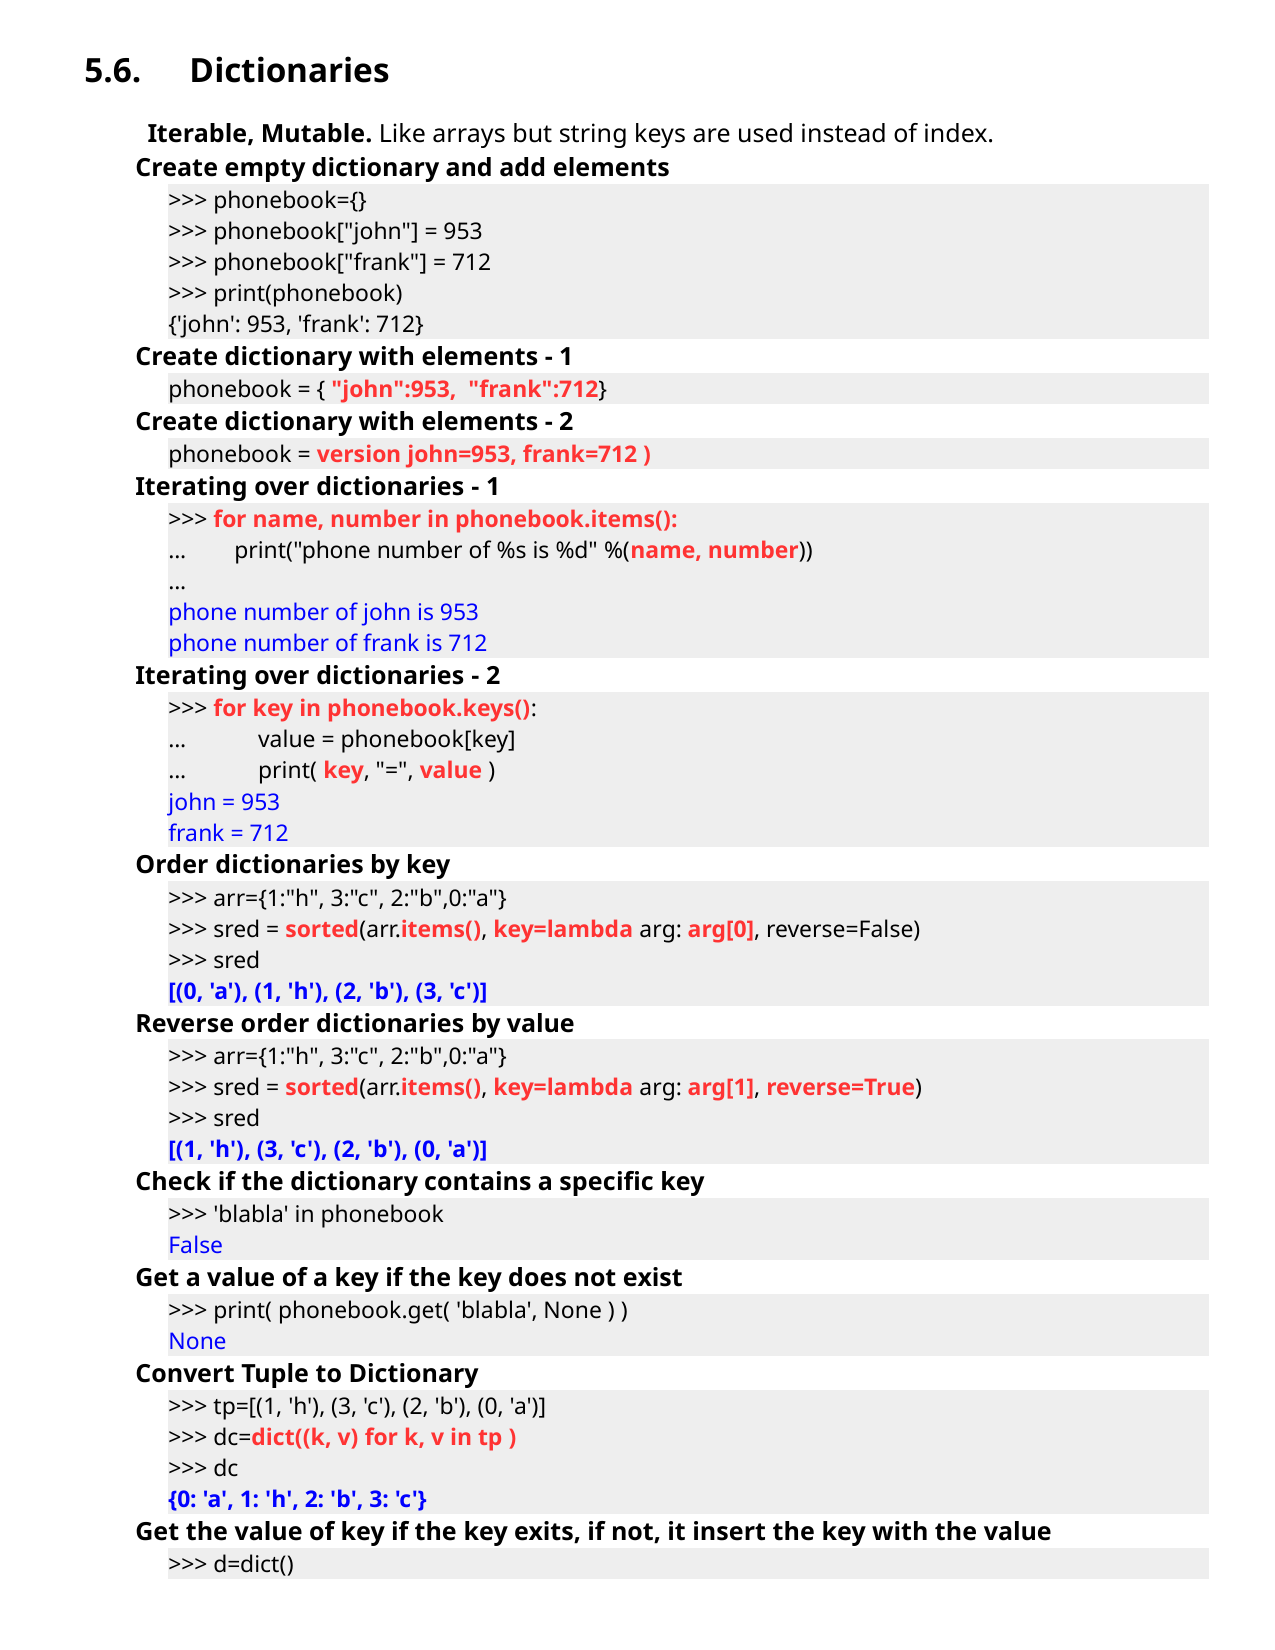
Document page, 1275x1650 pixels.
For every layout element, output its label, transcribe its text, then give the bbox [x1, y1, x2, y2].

list Iterating over dictionaries - 1 [135, 469, 1209, 503]
list Create empty dictionary and add elements [135, 150, 1209, 184]
text ... print( key, "=", value ) [168, 754, 1209, 785]
text frank = 712 [168, 816, 1209, 847]
subtitle Dictionaries [84, 46, 1209, 92]
text >>> sred = sorted(arr.items(), key=lambda arg: arg[1], reverse=True) [168, 1071, 1209, 1102]
text >>> phonebook["frank"] = 712 [168, 246, 1209, 277]
text Iterable, Mutable. Like arrays but string keys are used instead of index. [132, 116, 1209, 150]
list Reverse order dictionaries by value [135, 1006, 1209, 1039]
text None [168, 1325, 1209, 1356]
text {'john': 953, 'frank': 712} [168, 308, 1209, 339]
list Create dictionary with elements - 2 [135, 404, 1209, 438]
text phonebook = { "john":953, "frank":712} [168, 373, 1209, 404]
text >>> sred = sorted(arr.items(), key=lambda arg: arg[0], reverse=False) [168, 912, 1209, 943]
text >>> phonebook["john"] = 953 [168, 215, 1209, 246]
list Create dictionary with elements - 1 [135, 339, 1209, 373]
list Iterating over dictionaries - 2 [135, 658, 1209, 692]
text >>> arr={1:"h", 3:"c", 2:"b",0:"a"} [168, 1039, 1209, 1071]
text >>> 'blabla' in phonebook [168, 1198, 1209, 1229]
list Check if the dictionary contains a specific key [135, 1164, 1209, 1198]
text ... value = phonebook[key] [168, 723, 1209, 754]
text ... print("phone number of %s is %d" %(name, number)) [168, 534, 1209, 565]
text >>> print(phonebook) [168, 277, 1209, 308]
list Get a value of a key if the key does not exist [135, 1260, 1209, 1294]
text {0: 'a', 1: 'h', 2: 'b', 3: 'c'} [168, 1483, 1209, 1514]
text >>> dc [168, 1452, 1209, 1483]
text john = 953 [168, 785, 1209, 816]
text >>> sred [168, 1102, 1209, 1133]
text >>> for name, number in phonebook.items(): [168, 503, 1209, 534]
text phonebook = version john=953, frank=712 ) [168, 438, 1209, 469]
text >>> tp=[(1, 'h'), (3, 'c'), (2, 'b'), (0, 'a')] [168, 1390, 1209, 1421]
list Order dictionaries by key [135, 847, 1209, 881]
text False [168, 1229, 1209, 1260]
text [(0, 'a'), (1, 'h'), (2, 'b'), (3, 'c')] [168, 974, 1209, 1006]
text >>> phonebook={} [168, 184, 1209, 215]
text ... phone number of john is 953 [168, 565, 1209, 627]
text phone number of frank is 712 [168, 627, 1209, 658]
text [(1, 'h'), (3, 'c'), (2, 'b'), (0, 'a')] [168, 1133, 1209, 1164]
list Get the value of key if the key exits, if not, it insert the key with the value [135, 1514, 1209, 1548]
text >>> d=dict() [168, 1548, 1209, 1579]
text >>> arr={1:"h", 3:"c", 2:"b",0:"a"} [168, 881, 1209, 912]
text >>> sred [168, 943, 1209, 974]
text >>> dc=dict((k, v) for k, v in tp ) [168, 1421, 1209, 1452]
text >>> print( phonebook.get( 'blabla', None ) ) [168, 1294, 1209, 1325]
text >>> for key in phonebook.keys(): [168, 692, 1209, 723]
list Convert Tuple to Dictionary [135, 1356, 1209, 1390]
